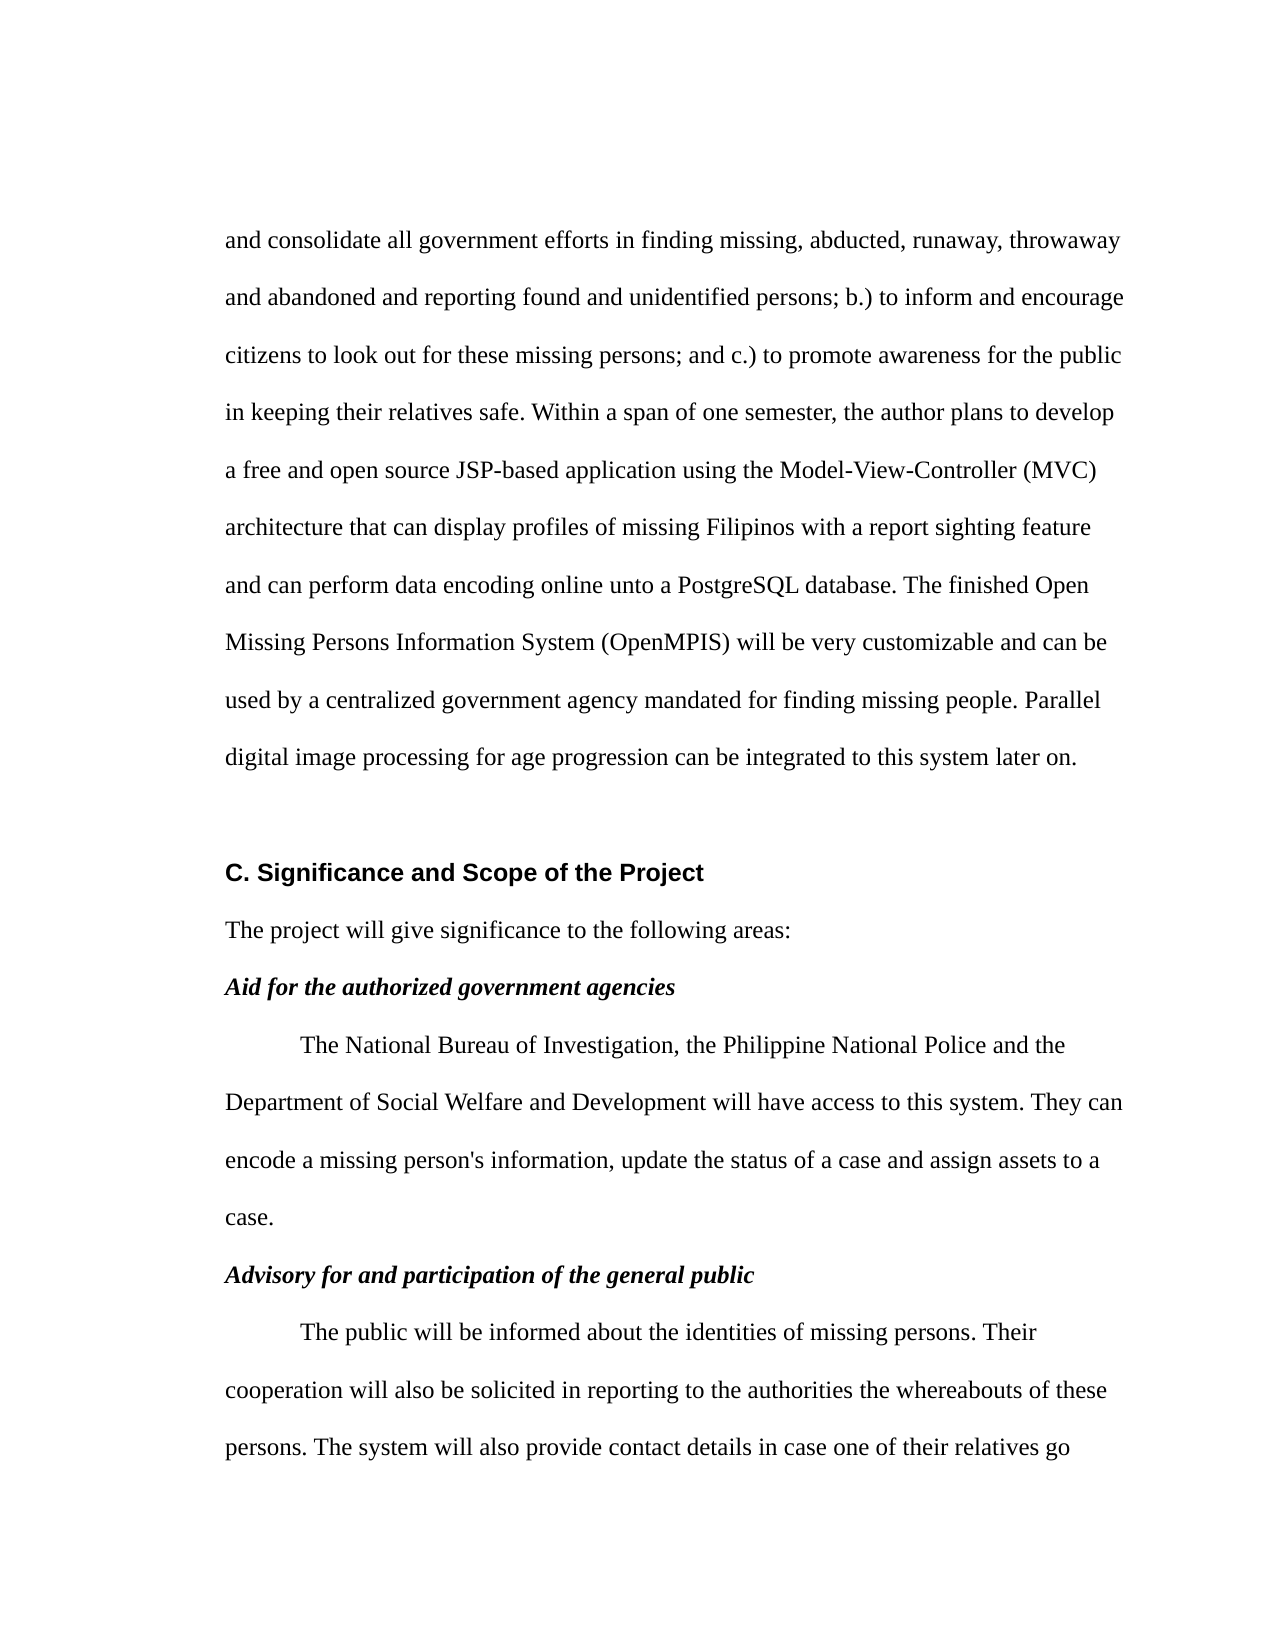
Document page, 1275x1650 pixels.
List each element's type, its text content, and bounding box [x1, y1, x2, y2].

text Advisory for and participation of the general public [225, 1260, 1125, 1289]
text The National Bureau of Investigation, the Philippine National Police and the Department of Social Welfare and Development will have access to this system. They can encode a missing person's information, update the status of a case and assign assets to a case. [225, 1030, 1125, 1231]
text and consolidate all government efforts in finding missing, abducted, runaway, throwaway and abandoned and reporting found and unidentified persons; b.) to inform and encourage citizens to look out for these missing persons; and c.) to promote awareness for the public in keeping their relatives safe. Within a span of one semester, the author plans to develop a free and open source JSP-based application using the Model-View-Controller (MVC) architecture that can display profiles of missing Filipinos with a report sighting feature and can perform data encoding online unto a PostgreSQL database. The finished Open Missing Persons Information System (OpenMPIS) will be very customizable and can be used by a centralized government agency mandated for finding missing people. Parallel digital image processing for age progression can be integrated to this system later on. [225, 225, 1125, 771]
text C. Significance and Scope of the Project [225, 857, 1125, 886]
text Aid for the authorized government agencies [225, 972, 1125, 1001]
text The public will be informed about the identities of missing persons. Their cooperation will also be solicited in reporting to the authorities the whereabouts of these persons. The system will also provide contact details in case one of their relatives go [225, 1317, 1125, 1461]
text The project will give significance to the following areas: [225, 915, 1125, 944]
